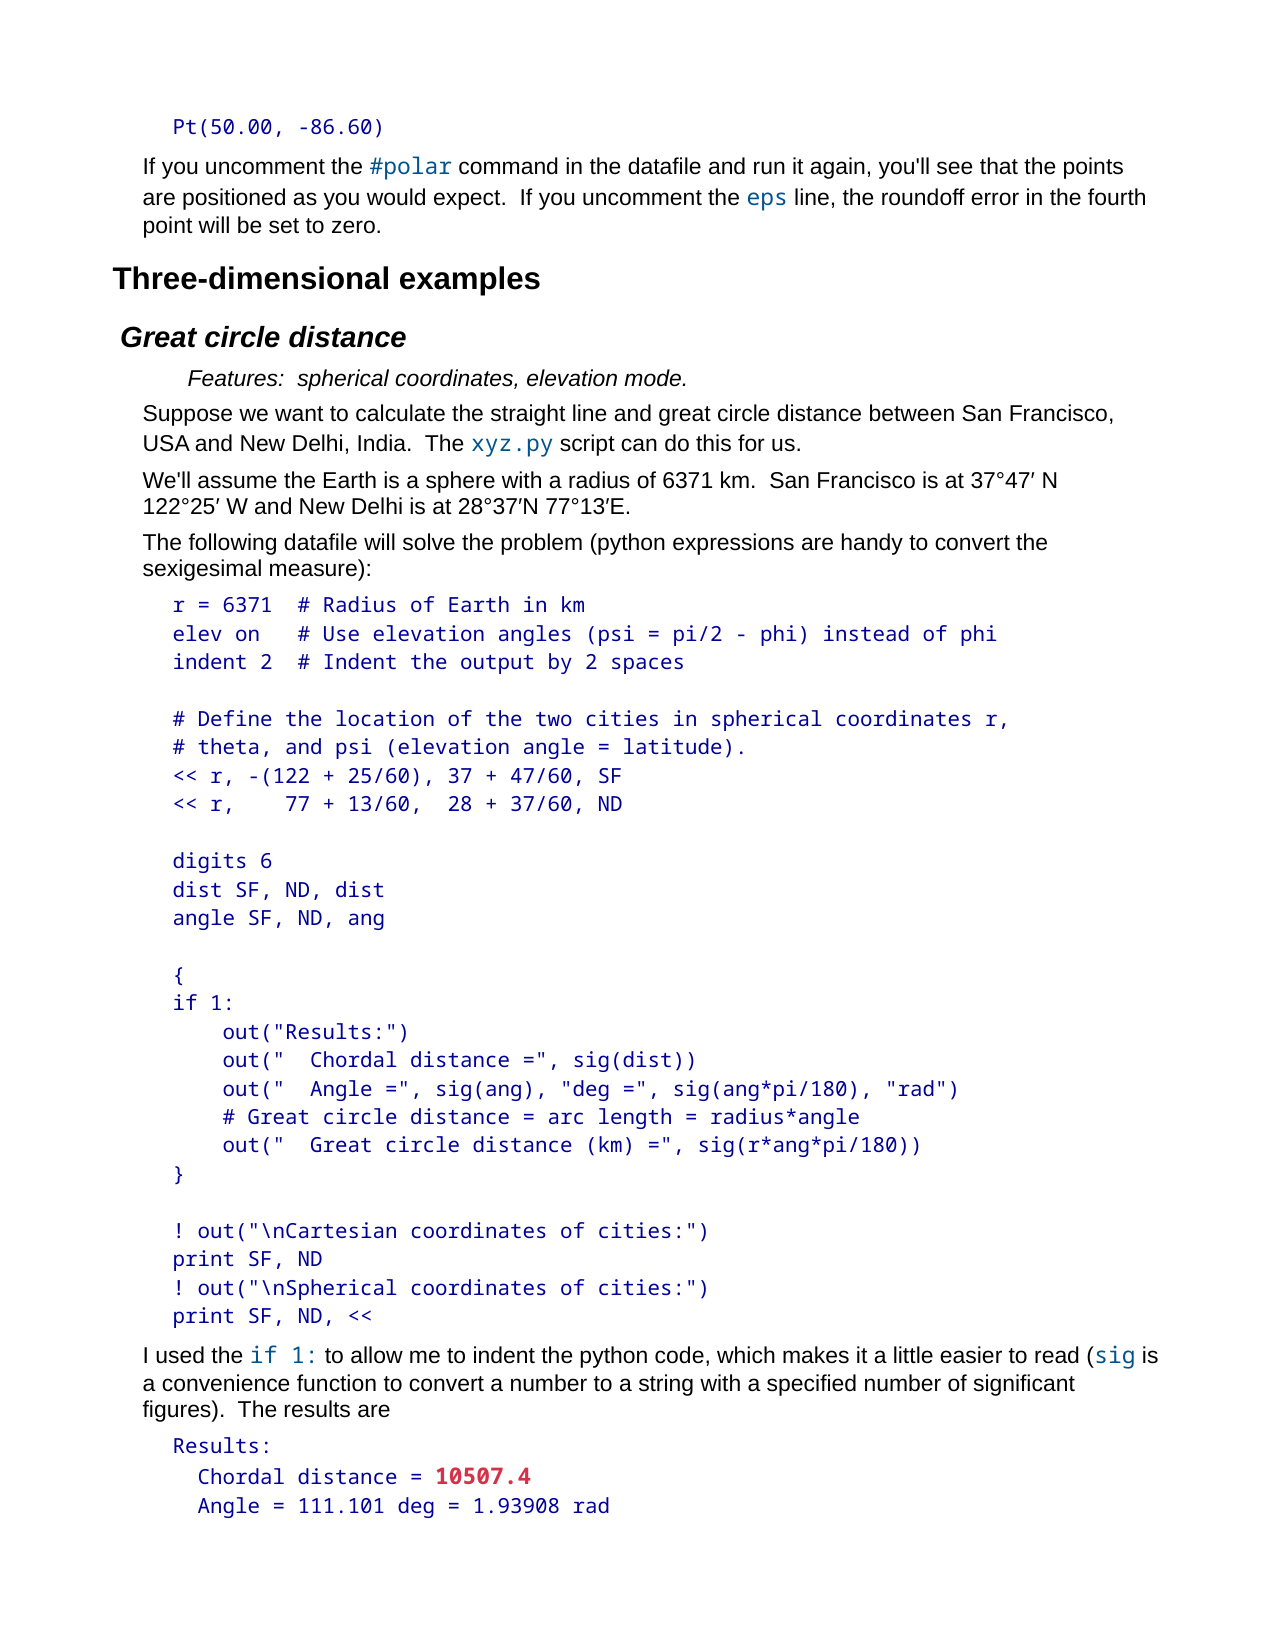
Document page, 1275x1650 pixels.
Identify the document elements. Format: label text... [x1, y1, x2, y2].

text The following datafile will solve the problem (python expressions are handy to convert the sexigesimal measure): [142, 529, 1162, 581]
text print SF, ND, << [172, 1301, 1162, 1330]
text out(" Chordal distance =", sig(dist)) [172, 1045, 1162, 1074]
text dist SF, ND, dist [172, 875, 1162, 903]
text Pt(50.00, -86.60) [172, 112, 1162, 141]
text Features: spherical coordinates, elevation mode. [187, 365, 1117, 391]
text ! out("\nCartesian coordinates of cities:") [172, 1216, 1162, 1244]
subtitle Great circle distance [120, 319, 1162, 353]
text out("Results:") [172, 1017, 1162, 1045]
text r = 6371 # Radius of Earth in km [172, 590, 1162, 619]
text # Great circle distance = arc length = radius*angle [172, 1102, 1162, 1131]
text << r, -(122 + 25/60), 37 + 47/60, SF [172, 761, 1162, 789]
text print SF, ND [172, 1244, 1162, 1273]
text { [172, 960, 1162, 988]
text indent 2 # Indent the output by 2 spaces [172, 647, 1162, 676]
text Chordal distance = 10507.4 [172, 1460, 1162, 1491]
text ! out("\nSpherical coordinates of cities:") [172, 1273, 1162, 1301]
text # theta, and psi (elevation angle = latitude). [172, 732, 1162, 761]
text out(" Angle =", sig(ang), "deg =", sig(ang*pi/180), "rad") [172, 1074, 1162, 1102]
text Results: [172, 1432, 1162, 1460]
text if 1: [172, 988, 1162, 1017]
text elev on # Use elevation angles (psi = pi/2 - phi) instead of phi [172, 619, 1162, 647]
text If you uncomment the #polar command in the datafile and run it again, you'll see that the points are positioned as you would expect. If you uncomment the eps line, the roundoff error in the fourth point will be set to zero. [142, 150, 1162, 239]
text out(" Great circle distance (km) =", sig(r*ang*pi/180)) [172, 1131, 1162, 1159]
text << r, 77 + 13/60, 28 + 37/60, ND [172, 789, 1162, 818]
text } [172, 1159, 1162, 1187]
text Suppose we want to calculate the straight line and great circle distance between San Francisco, USA and New Delhi, India. The xyz.py script can do this for us. [142, 400, 1162, 458]
text Angle = 111.101 deg = 1.93908 rad [172, 1491, 1162, 1520]
text angle SF, ND, ang [172, 903, 1162, 932]
text # Define the location of the two cities in spherical coordinates r, [172, 704, 1162, 732]
subtitle Three-dimensional examples [112, 260, 1162, 296]
text We'll assume the Earth is a sphere with a radius of 6371 km. San Francisco is at 37°47′ N 122°25′ W and New Delhi is at 28°37′N 77°13′E. [142, 467, 1162, 520]
text digits 6 [172, 846, 1162, 875]
text I used the if 1: to allow me to indent the python code, which makes it a little easier to read (sig is a convenience function to convert a number to a string with a specified number of significant figures). The results are [142, 1339, 1162, 1423]
